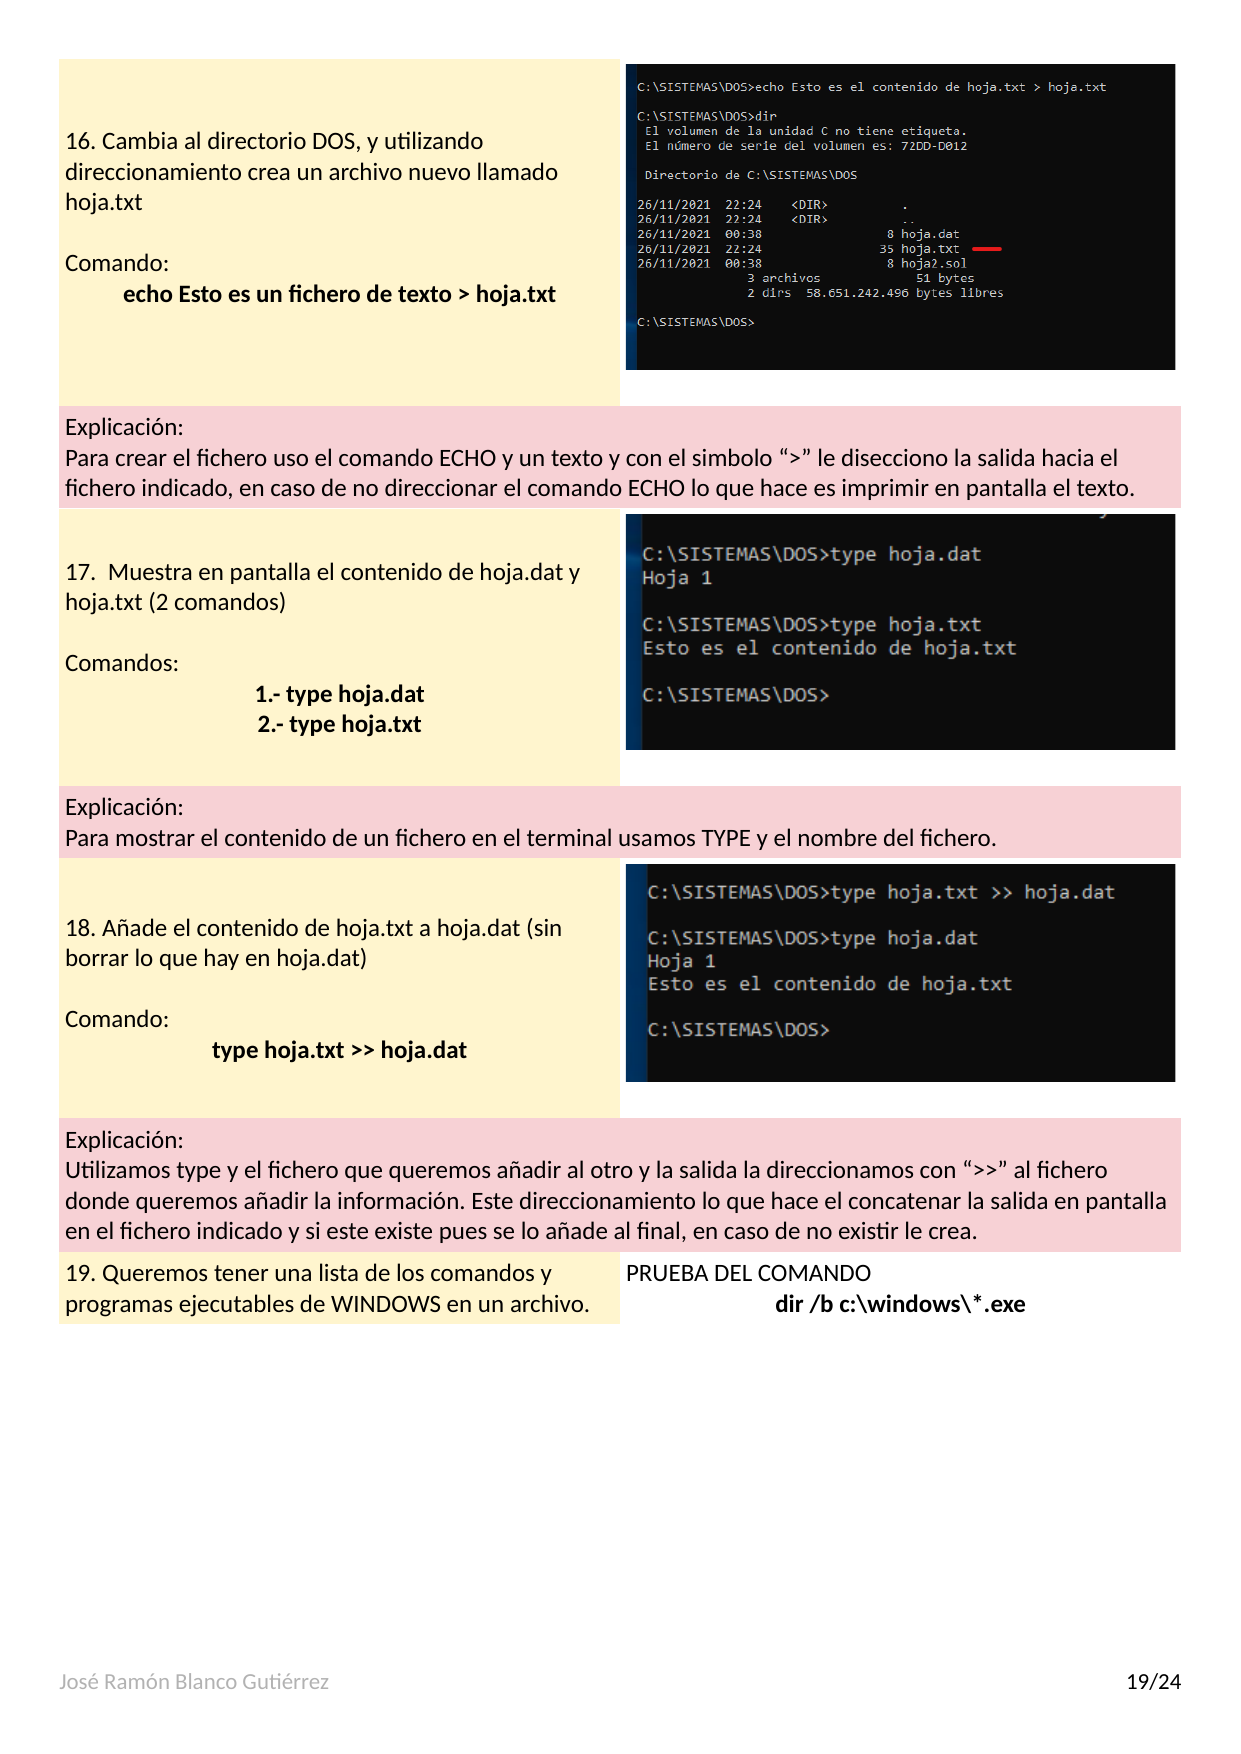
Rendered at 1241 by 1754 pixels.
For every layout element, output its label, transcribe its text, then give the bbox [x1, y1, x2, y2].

table_cell [620, 59, 1181, 406]
table_cell 17. Muestra en pantalla el contenido de hoja.dat y hoja.txt (2 comandos) Comandos: 1.- type hoja.dat 2.- type hoja.txt [59, 509, 620, 786]
table_cell [620, 509, 1181, 786]
picture [625, 64, 1176, 370]
picture [625, 514, 1176, 750]
table_cell 18. Añade el contenido de hoja.txt a hoja.dat (sin borrar lo que hay en hoja.dat) Comando: type hoja.txt >> hoja.dat [59, 858, 620, 1118]
table_cell Explicación: Para crear el fichero uso el comando ECHO y un texto y con el simbolo “>” le disecciono la salida hacia el fichero indicado, en caso de no direccionar el comando ECHO lo que hace es imprimir en pantalla el texto. [59, 406, 1181, 508]
picture [625, 864, 1176, 1082]
table_cell 16. Cambia al directorio DOS, y utilizando direccionamiento crea un archivo nuevo llamado hoja.txt Comando: echo Esto es un fichero de texto > hoja.txt [59, 59, 620, 406]
table_cell Explicación: Para mostrar el contenido de un fichero en el terminal usamos TYPE y el nombre del fichero. [59, 786, 1181, 858]
table_cell PRUEBA DEL COMANDO dir /b c:\windows\*.exe [620, 1252, 1181, 1324]
table_cell Explicación: Utilizamos type y el fichero que queremos añadir al otro y la salida la direccionamos con “>>” al fichero donde queremos añadir la información. Este direccionamiento lo que hace el concatenar la salida en pantalla en el fichero indicado y si este existe pues se lo añade al final, en caso de no existir le crea. [59, 1118, 1181, 1252]
table_cell [620, 858, 1181, 1118]
table_cell 19. Queremos tener una lista de los comandos y programas ejecutables de WINDOWS en un archivo. [59, 1252, 620, 1324]
